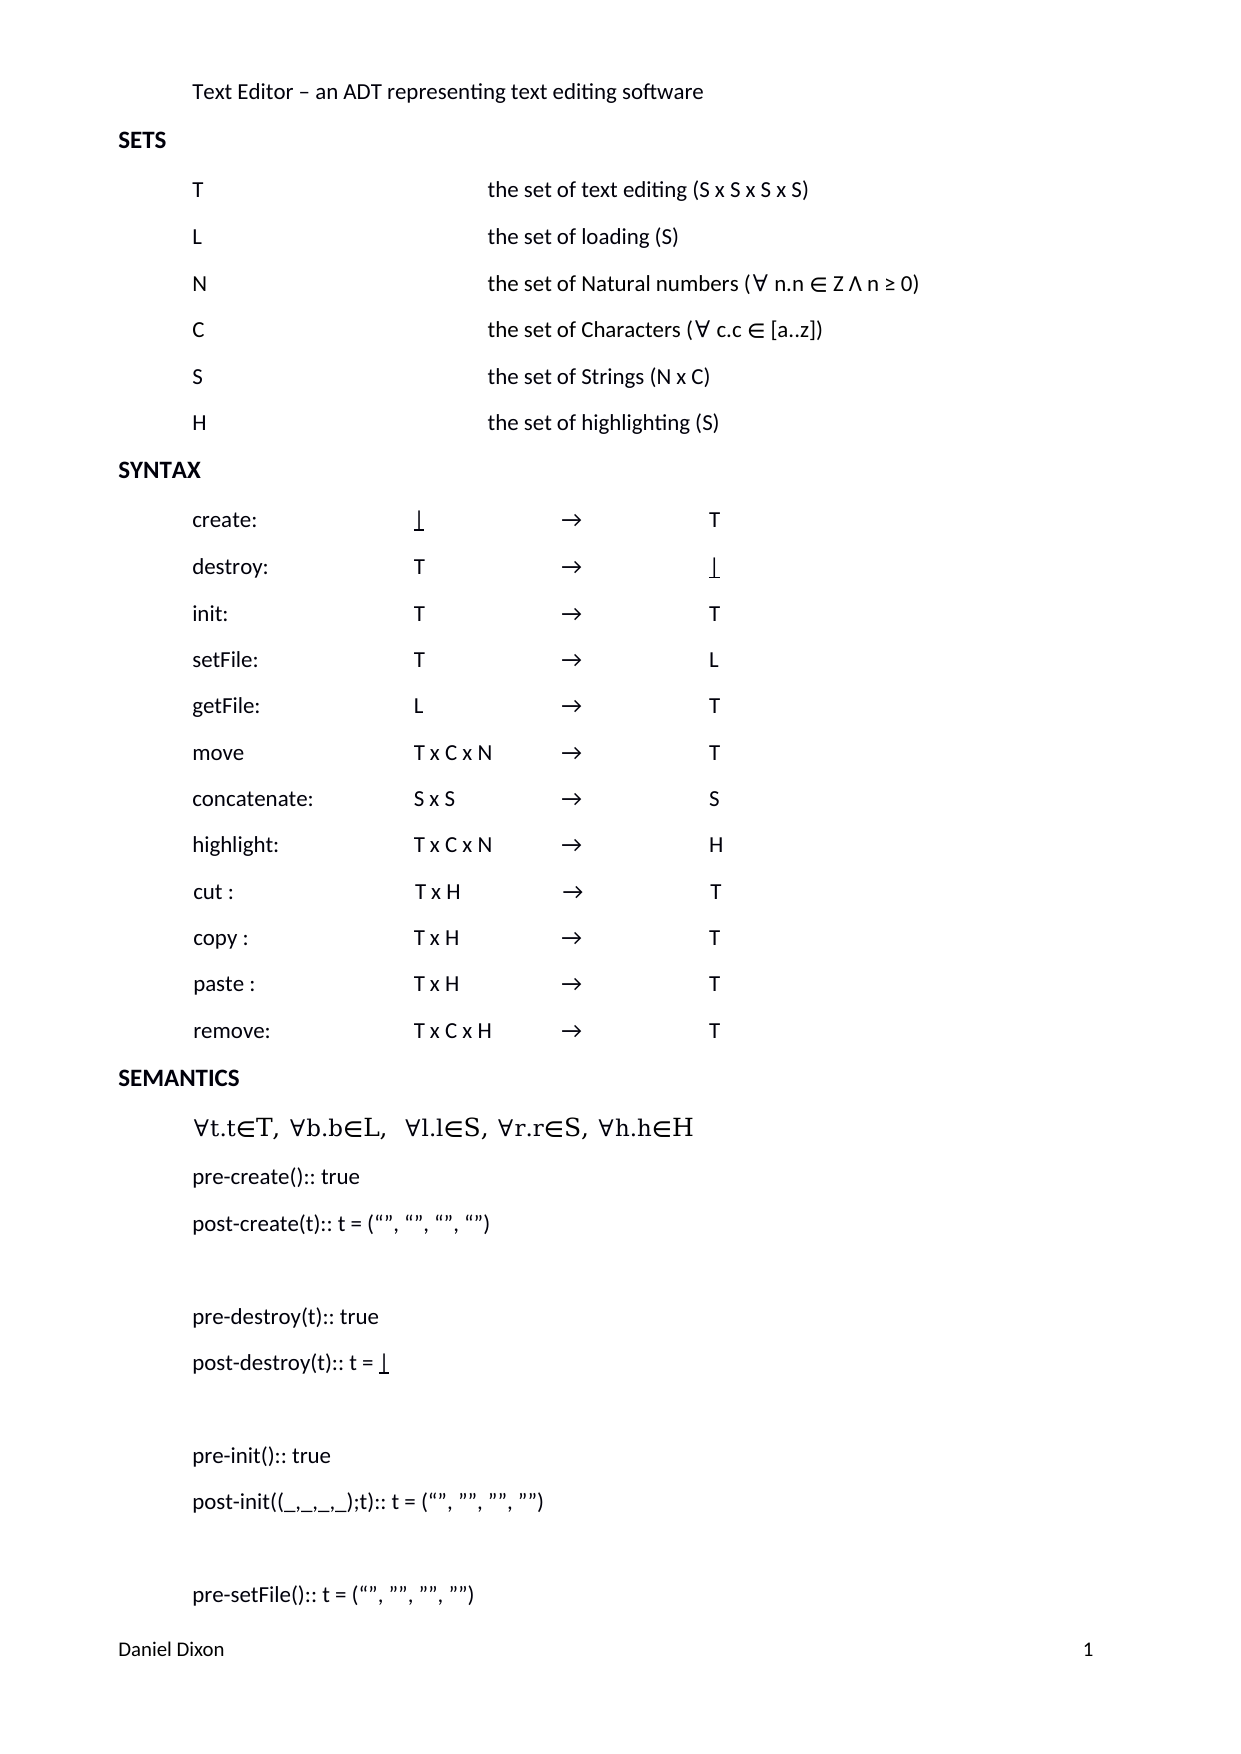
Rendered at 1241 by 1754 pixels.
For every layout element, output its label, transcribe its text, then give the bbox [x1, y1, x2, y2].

text copy : T x H → T [118, 923, 1122, 951]
text SEMANTICS [118, 1062, 1122, 1093]
text destroy: T → | [118, 552, 1122, 580]
text post-create(t):: t = (“”, “”, “”, “”) [118, 1209, 1122, 1237]
text create: | → T [118, 503, 1122, 534]
text pre-init():: true [118, 1441, 1122, 1469]
text L the set of loading (S) [118, 222, 1122, 250]
text post-destroy(t):: t = | [118, 1348, 1122, 1376]
text setFile: T → L [118, 645, 1122, 673]
text paste : T x H → T [118, 969, 1122, 998]
text init: T → T [118, 599, 1122, 627]
text SYNTAX [118, 454, 1122, 485]
text cut : T x H → T [193, 877, 1122, 905]
text Text Editor – an ADT representing text editing software [118, 75, 1122, 106]
text ∀t.t∈T, ∀b.b∈L, ∀l.l∈S, ∀r.r∈S, ∀h.h∈H [118, 1111, 1122, 1142]
text pre-destroy(t):: true [118, 1302, 1122, 1330]
text concatenate: S x S → S [118, 784, 1122, 812]
text T the set of text editing (S x S x S x S) [118, 173, 1122, 203]
text post-init((_,_,_,_);t):: t = (“”, ””, ””, ””) [118, 1487, 1122, 1515]
text SETS [118, 124, 1122, 154]
text remove: T x C x H → T [118, 1016, 1122, 1044]
text S the set of Strings (N x C) [118, 362, 1122, 390]
text H the set of highlighting (S) [118, 408, 1122, 436]
text move T x C x N → T [118, 738, 1122, 766]
text highlight: T x C x N → H [118, 831, 1122, 858]
text pre-setFile():: t = (“”, ””, ””, ””) [118, 1580, 1122, 1608]
text pre-create():: true [118, 1160, 1122, 1191]
text C the set of Characters (∀ c.c ∈ [a..z]) [118, 315, 1122, 343]
text getFile: L → T [118, 691, 1122, 719]
text N the set of Natural numbers (∀ n.n ∈ Z Λ n ≥ 0) [118, 268, 1122, 297]
